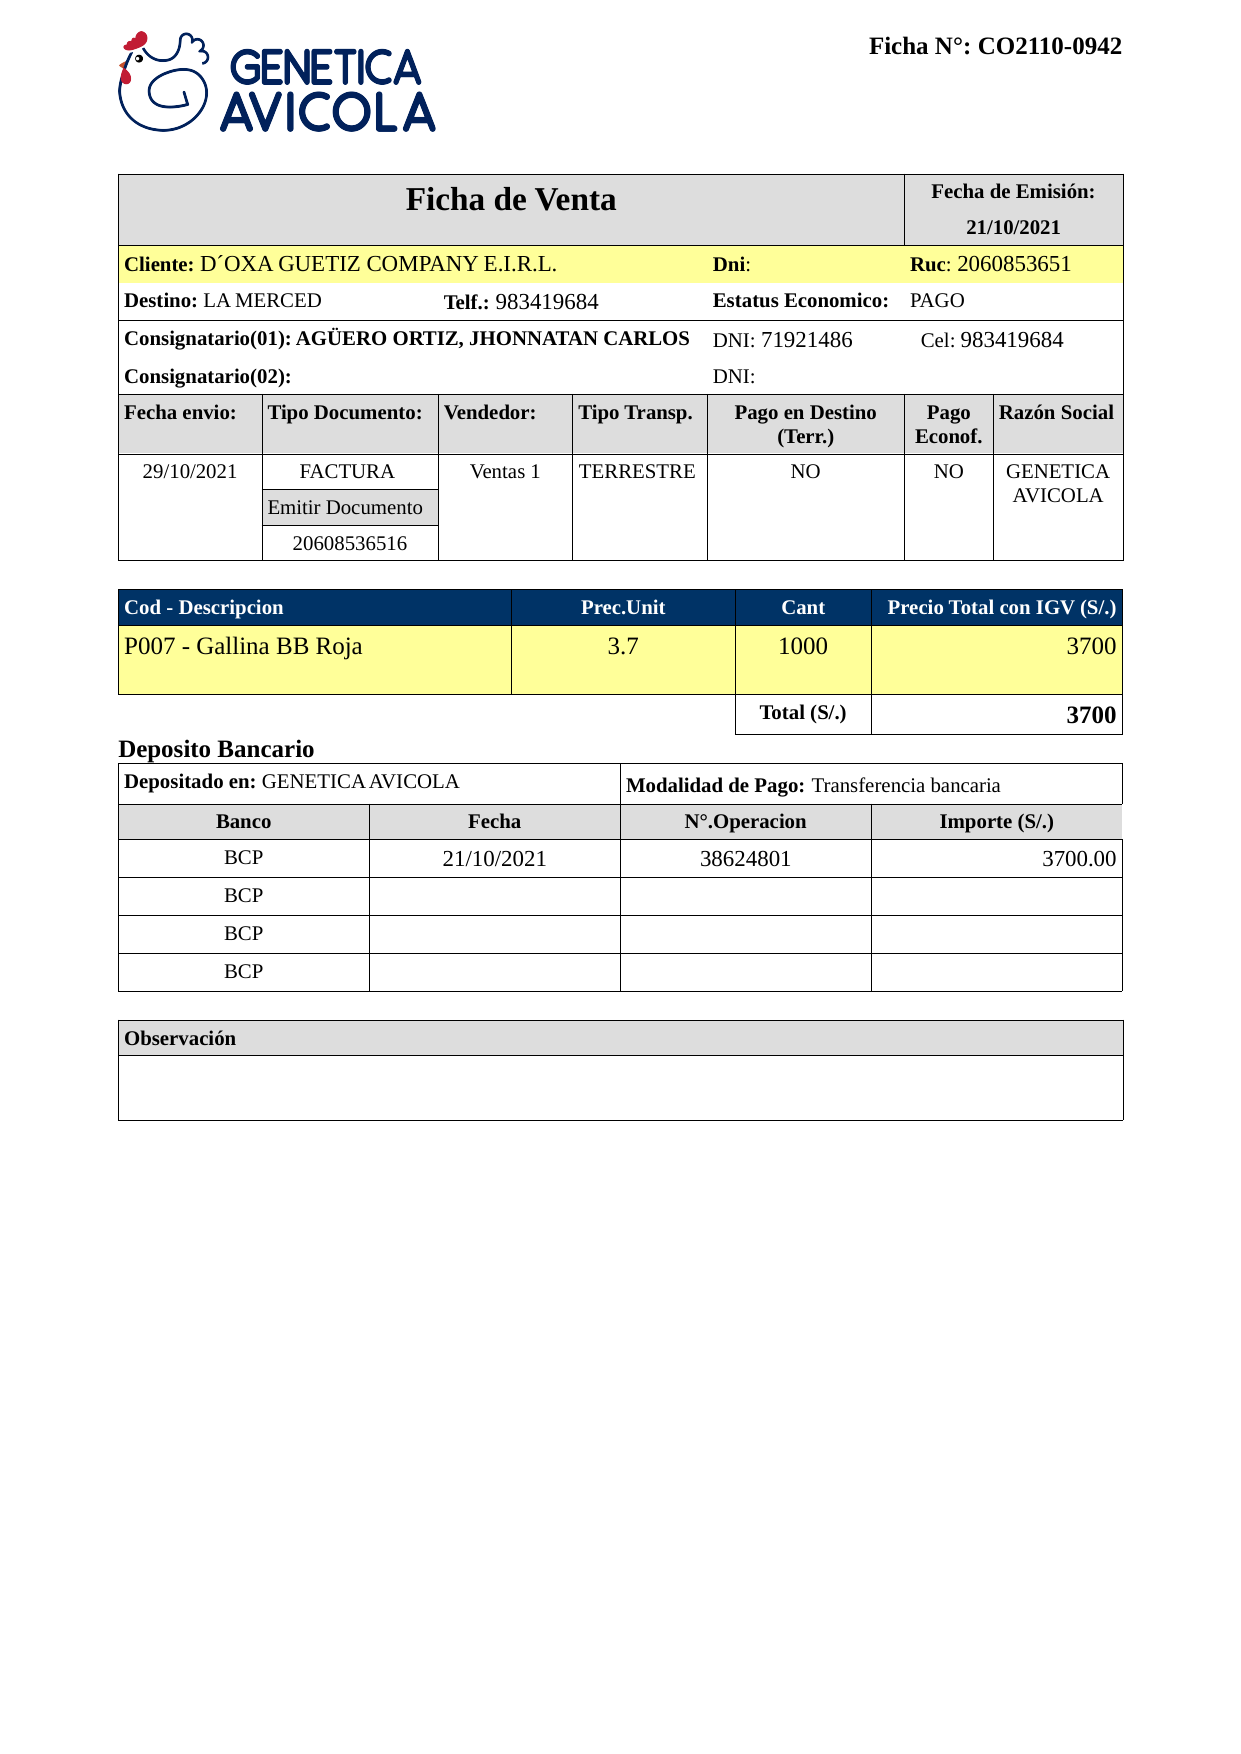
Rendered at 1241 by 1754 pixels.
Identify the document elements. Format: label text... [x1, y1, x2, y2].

table_cell Ventas 1 [439, 455, 572, 560]
table_header Ficha de Venta [119, 175, 904, 245]
table_cell Cliente: D´OXA GUETIZ COMPANY E.I.R.L. [119, 246, 707, 283]
table_header Depositado en: GENETICA AVICOLA [119, 764, 620, 803]
table_cell Pago en Destino (Terr.) [708, 395, 904, 453]
table_cell Tipo Documento: [263, 395, 438, 453]
table_cell Telf.: 983419684 [438, 283, 707, 320]
table_header Observación [119, 1021, 1123, 1055]
table_cell Consignatario(01): AGÜERO ORTIZ, JHONNATAN CARLOS [119, 321, 707, 358]
table_cell Banco [119, 805, 369, 839]
table_cell [370, 916, 620, 953]
table_cell Tipo Transp. [573, 395, 707, 453]
table_cell [621, 878, 871, 915]
table_cell PAGO [904, 283, 1123, 320]
table_cell Fecha [370, 805, 620, 839]
table_cell Consignatario(02): [119, 358, 707, 394]
table_cell 21/10/2021 [905, 209, 1123, 245]
table_cell DNI: [707, 358, 1123, 394]
table_cell Dni: [707, 246, 904, 283]
table_header Modalidad de Pago: Transferencia bancaria [621, 764, 1122, 803]
table_cell BCP [119, 840, 369, 877]
table_cell NO [708, 455, 904, 560]
table_cell N°.Operacion [621, 805, 871, 839]
table_cell [370, 878, 620, 915]
table_cell BCP [119, 878, 369, 915]
table_cell [118, 695, 511, 734]
table_cell [872, 916, 1122, 953]
table_header Fecha de Emisión: [905, 175, 1123, 209]
table_cell [511, 695, 735, 734]
table_cell GENETICA AVICOLA [994, 455, 1123, 560]
table_cell Fecha envio: [119, 395, 262, 453]
table_cell 3700 [872, 695, 1122, 734]
table_cell [872, 954, 1122, 991]
table_header Precio Total con IGV (S/.) [872, 590, 1122, 625]
table_cell BCP [119, 916, 369, 953]
table_cell 3700.00 [872, 840, 1122, 877]
table_cell 21/10/2021 [370, 840, 620, 877]
table_cell 3.7 [512, 626, 735, 694]
table_cell Destino: LA MERCED [119, 283, 438, 320]
table_cell Ruc: 2060853651 [904, 246, 1123, 283]
table_cell [119, 1056, 1123, 1119]
table_cell Importe (S/.) [872, 805, 1122, 839]
table_cell [872, 878, 1122, 915]
picture [118, 31, 436, 132]
table_cell P007 - Gallina BB Roja [119, 626, 511, 694]
text Deposito Bancario [118, 734, 1122, 763]
table_cell FACTURA [263, 455, 438, 489]
table_cell TERRESTRE [573, 455, 707, 560]
table_cell [621, 954, 871, 991]
table_cell NO [905, 455, 993, 560]
table_cell [370, 954, 620, 991]
table_cell 1000 [736, 626, 871, 694]
table_cell 38624801 [621, 840, 871, 877]
table_header Prec.Unit [512, 590, 735, 625]
table_cell Vendedor: [439, 395, 572, 453]
table_cell DNI: 71921486 [707, 321, 915, 358]
table_cell Emitir Documento [263, 490, 438, 525]
table_cell 20608536516 [263, 526, 438, 560]
table_cell BCP [119, 954, 369, 991]
table_cell Pago Econof. [905, 395, 993, 453]
table_header Cant [736, 590, 871, 625]
table_cell [621, 916, 871, 953]
table_cell 3700 [872, 626, 1122, 694]
table_cell Total (S/.) [736, 695, 871, 734]
table_cell 29/10/2021 [119, 455, 262, 560]
table_cell Razón Social [994, 395, 1123, 453]
table_cell Estatus Economico: [707, 283, 904, 320]
table_cell Cel: 983419684 [915, 321, 1123, 358]
table_header Cod - Descripcion [119, 590, 511, 625]
